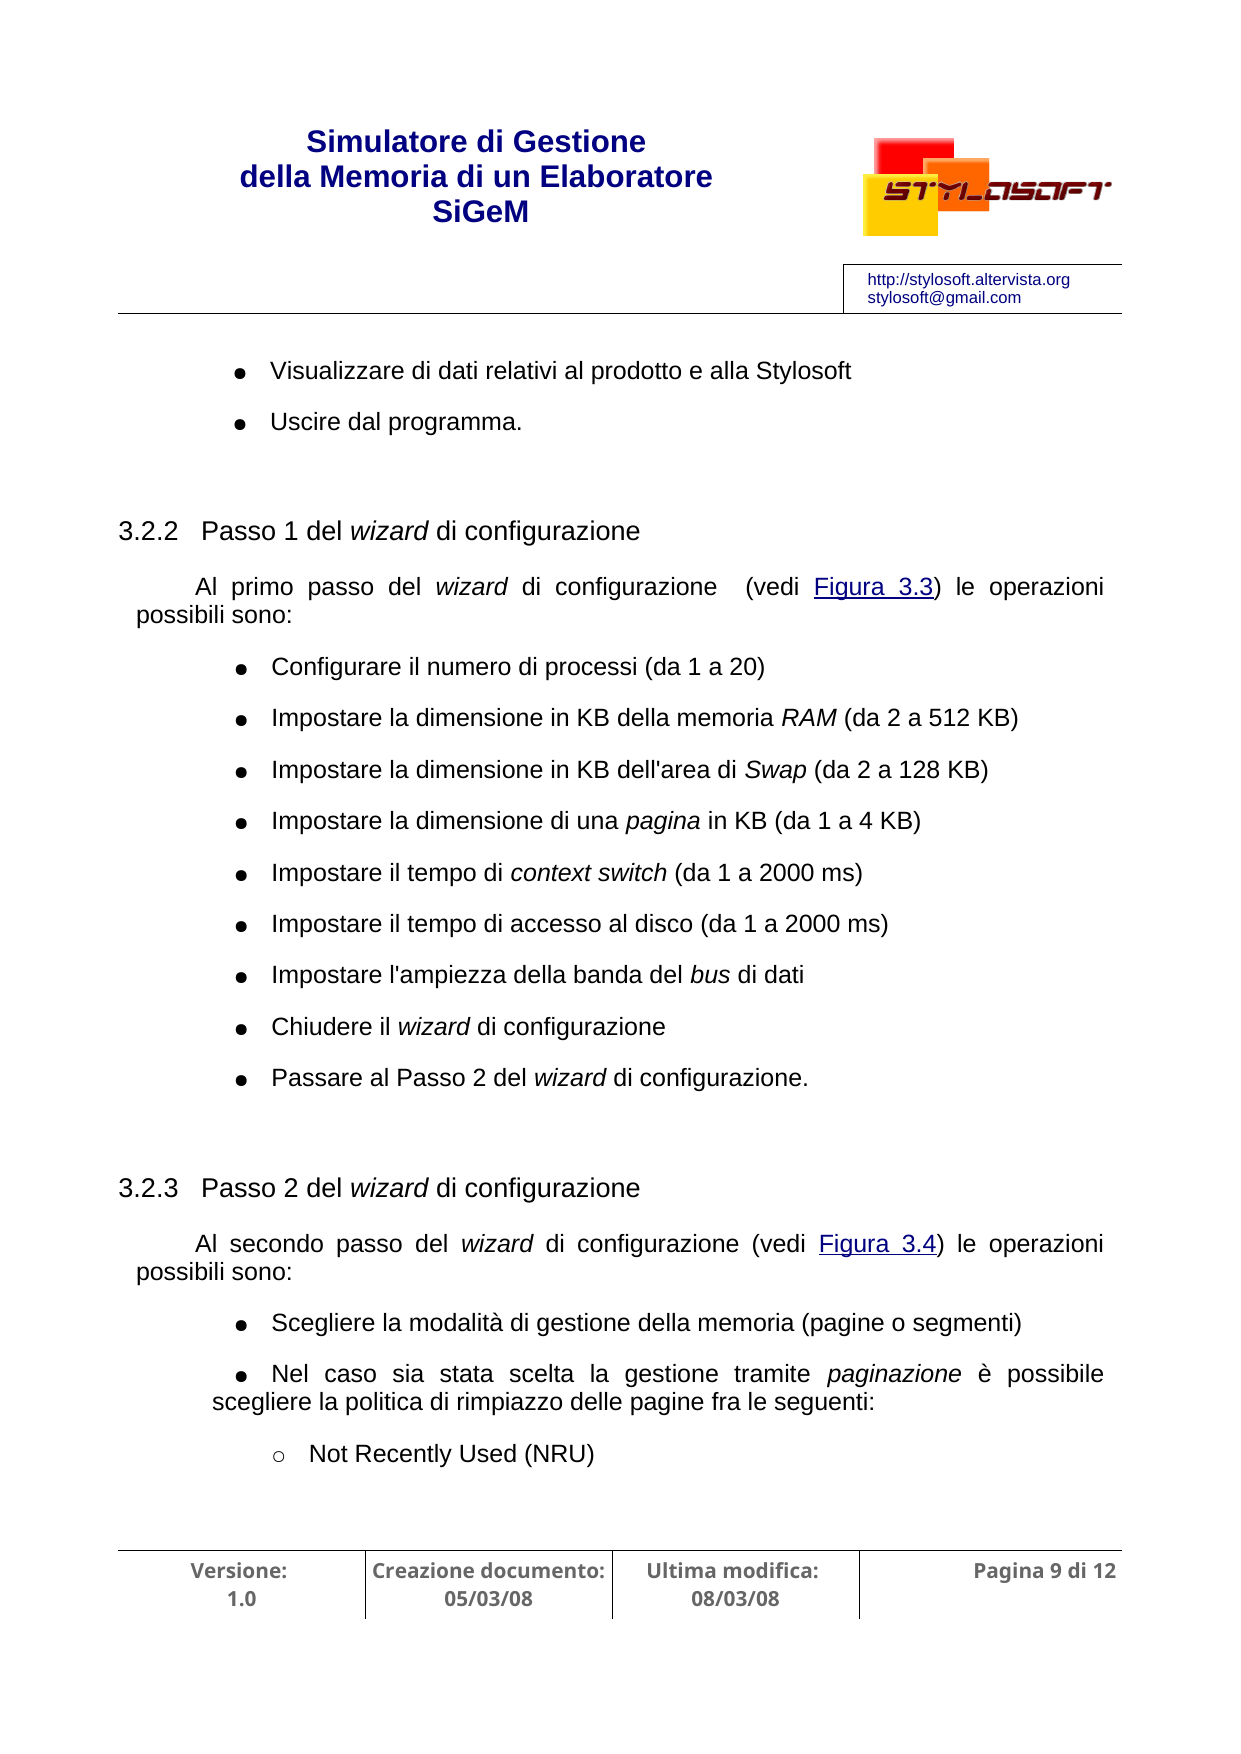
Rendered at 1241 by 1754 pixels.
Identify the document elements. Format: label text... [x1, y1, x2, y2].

list Uscire dal programma. [173, 408, 1104, 436]
list Impostare la dimensione in KB della memoria RAM (da 2 a 512 KB) [174, 704, 1104, 732]
subtitle Passo 2 del wizard di configurazione [118, 1172, 1122, 1203]
list Not Recently Used (NRU) [212, 1439, 1104, 1467]
list Chiudere il wizard di configurazione [174, 1013, 1104, 1041]
list Nel caso sia stata scelta la gestione tramite paginazione è possibile scegliere la politica di rimpiazzo delle pagine fra le seguenti: [174, 1360, 1104, 1416]
list Impostare l'ampiezza della banda del bus di dati [174, 961, 1104, 989]
list Passare al Passo 2 del wizard di configurazione. [174, 1064, 1104, 1092]
text Al secondo passo del wizard di configurazione (vedi Figura 3.4) le operazioni possibili sono: [136, 1229, 1104, 1285]
list Configurare il numero di processi (da 1 a 20) [174, 652, 1104, 680]
list Impostare la dimensione in KB dell'area di Swap (da 2 a 128 KB) [174, 755, 1104, 783]
picture [848, 123, 1117, 247]
list Visualizzare di dati relativi al prodotto e alla Stylosoft [173, 356, 1104, 384]
subtitle Passo 1 del wizard di configurazione [118, 516, 1122, 547]
list Impostare la dimensione di una pagina in KB (da 1 a 4 KB) [174, 807, 1104, 835]
list Scegliere la modalità di gestione della memoria (pagine o segmenti) [174, 1309, 1104, 1337]
text Al primo passo del wizard di configurazione (vedi Figura 3.3) le operazioni possibili sono: [136, 573, 1104, 629]
list Impostare il tempo di context switch (da 1 a 2000 ms) [174, 858, 1104, 886]
list Impostare il tempo di accesso al disco (da 1 a 2000 ms) [174, 910, 1104, 938]
